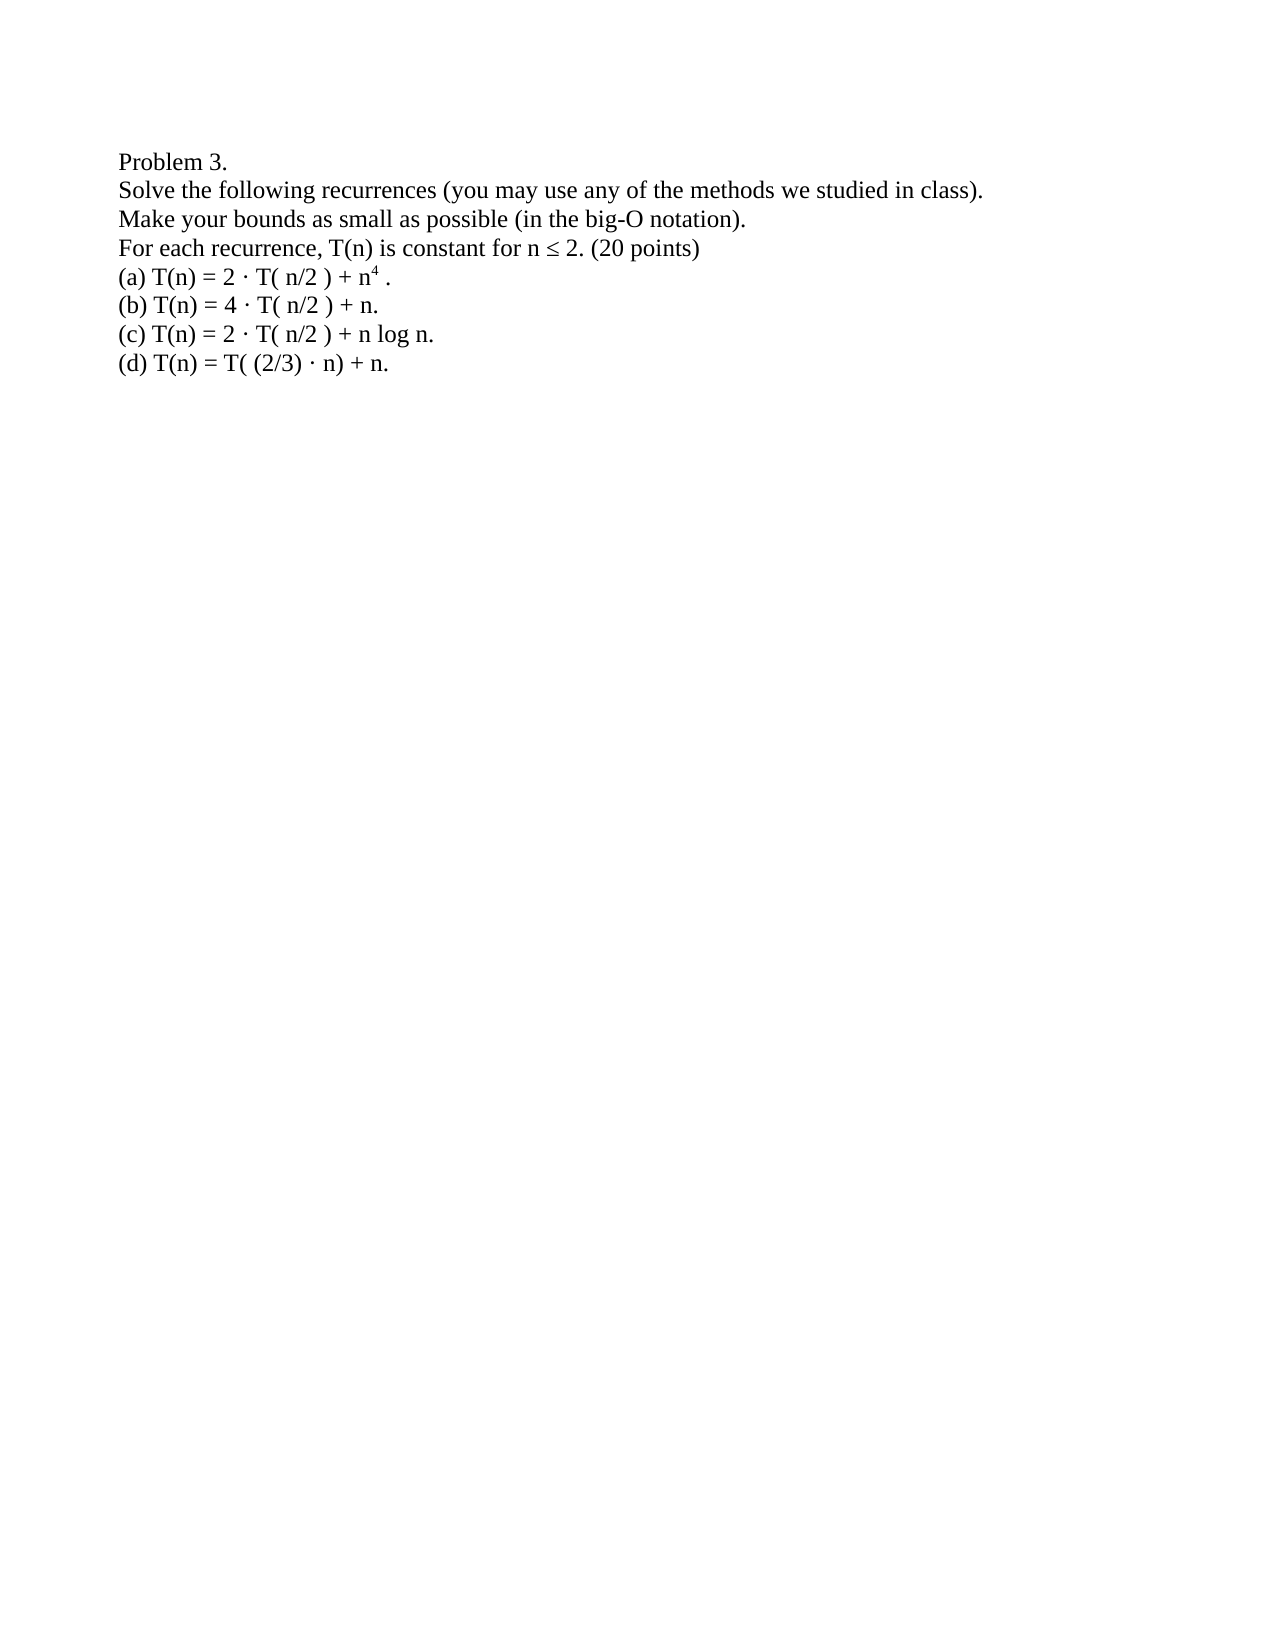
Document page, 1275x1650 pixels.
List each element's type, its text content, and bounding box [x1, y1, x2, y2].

text Problem 3. [118, 147, 1157, 176]
text (d) T(n) = T( (2/3) · n) + n. [118, 348, 1157, 377]
text (c) T(n) = 2 · T( n/2 ) + n log n. [118, 319, 1157, 348]
text For each recurrence, T(n) is constant for n ≤ 2. (20 points) [118, 233, 1157, 262]
text (a) T(n) = 2 · T( n/2 ) + n4 . [118, 262, 1157, 291]
text Solve the following recurrences (you may use any of the methods we studied in class). [118, 176, 1157, 204]
text (b) T(n) = 4 · T( n/2 ) + n. [118, 291, 1157, 319]
text Make your bounds as small as possible (in the big-O notation). [118, 204, 1157, 233]
